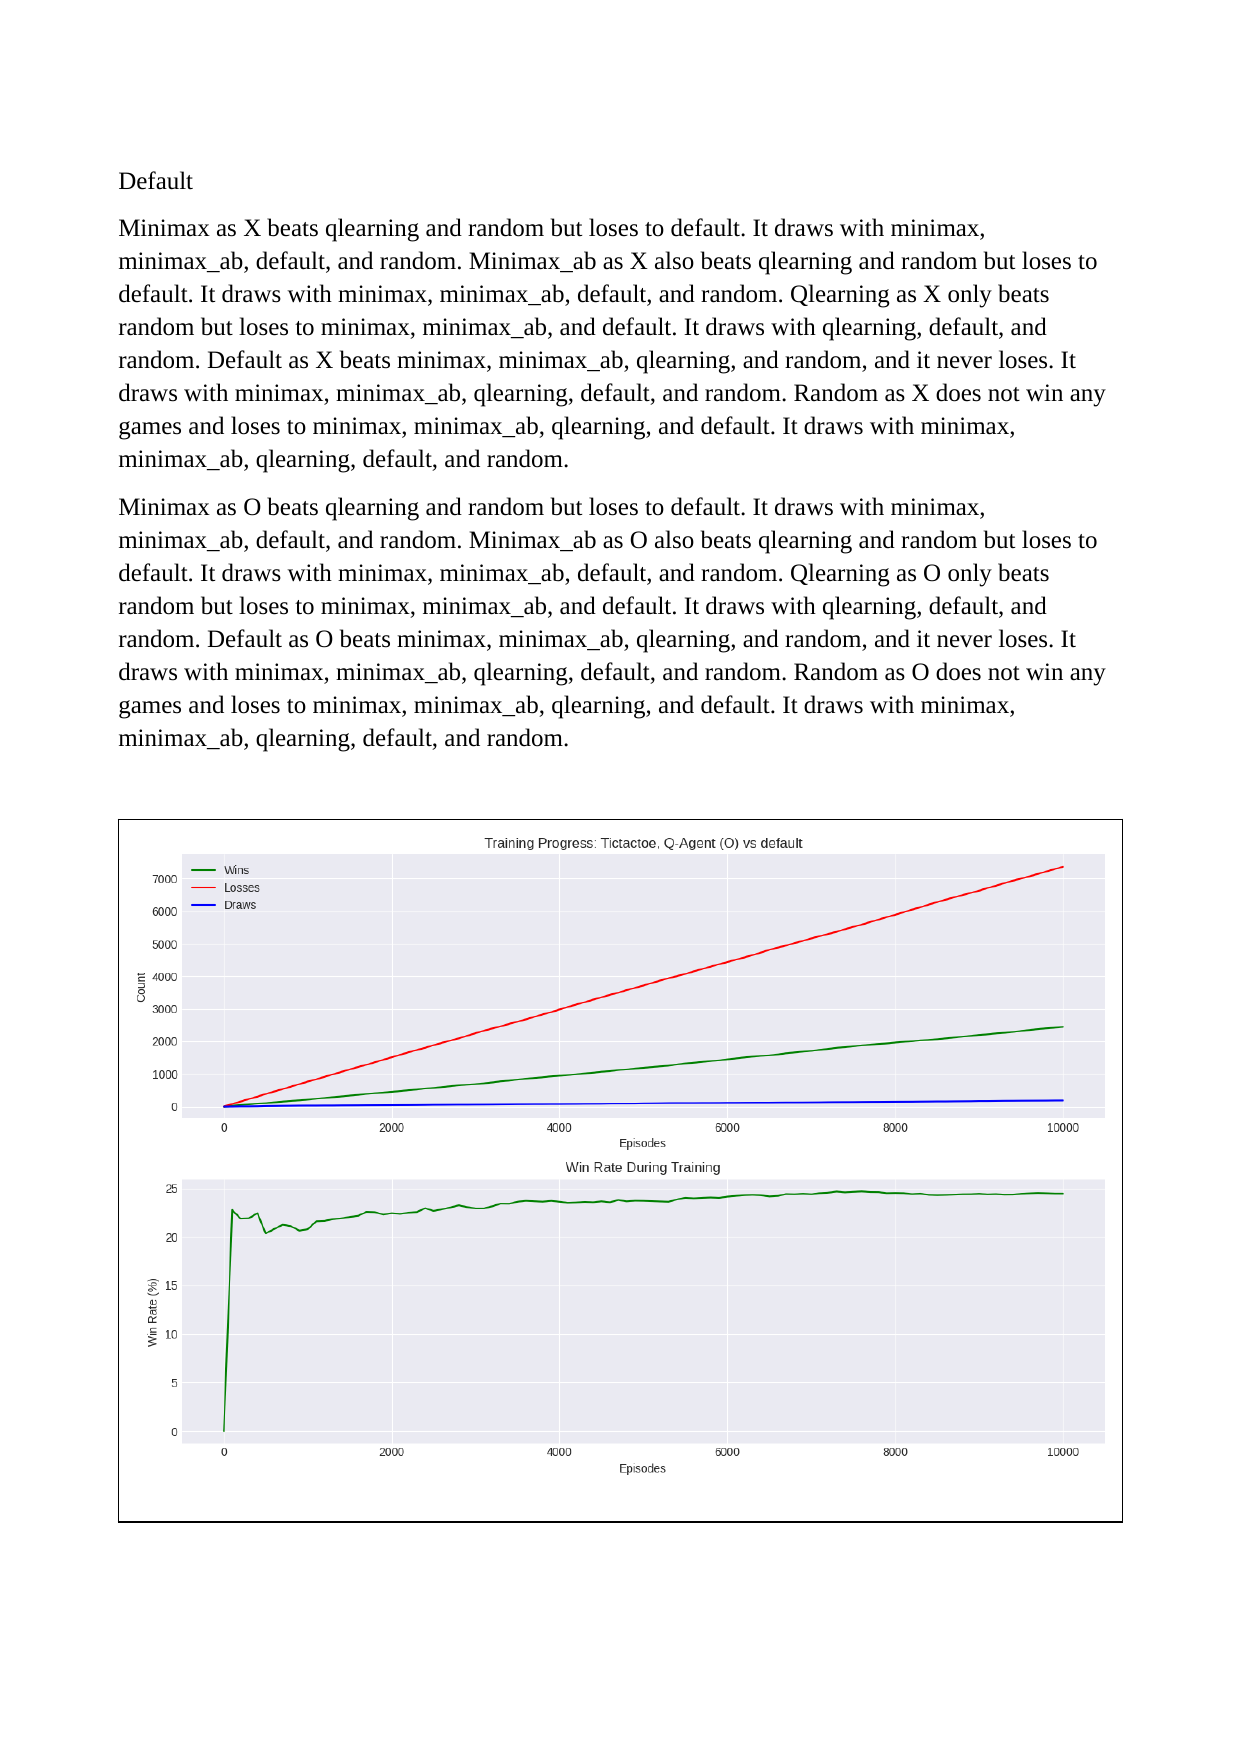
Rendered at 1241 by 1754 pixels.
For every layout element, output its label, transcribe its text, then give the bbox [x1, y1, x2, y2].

text Minimax as O beats qlearning and random but loses to default. It draws with minimax, minimax_ab, default, and random. Minimax_ab as O also beats qlearning and random but loses to default. It draws with minimax, minimax_ab, default, and random. Qlearning as O only beats random but loses to minimax, minimax_ab, and default. It draws with qlearning, default, and random. Default as O beats minimax, minimax_ab, qlearning, and random, and it never loses. It draws with minimax, minimax_ab, qlearning, default, and random. Random as O does not win any games and loses to minimax, minimax_ab, qlearning, and default. It draws with minimax, minimax_ab, qlearning, default, and random. [118, 492, 1122, 752]
text Minimax as X beats qlearning and random but loses to default. It draws with minimax, minimax_ab, default, and random. Minimax_ab as X also beats qlearning and random but loses to default. It draws with minimax, minimax_ab, default, and random. Qlearning as X only beats random but loses to minimax, minimax_ab, and default. It draws with qlearning, default, and random. Default as X beats minimax, minimax_ab, qlearning, and random, and it never loses. It draws with minimax, minimax_ab, qlearning, default, and random. Random as X does not win any games and loses to minimax, minimax_ab, qlearning, and default. It draws with minimax, minimax_ab, qlearning, default, and random. [118, 213, 1122, 473]
table_header [119, 820, 1122, 1521]
picture [123, 825, 1117, 1487]
text Default [118, 166, 1122, 194]
